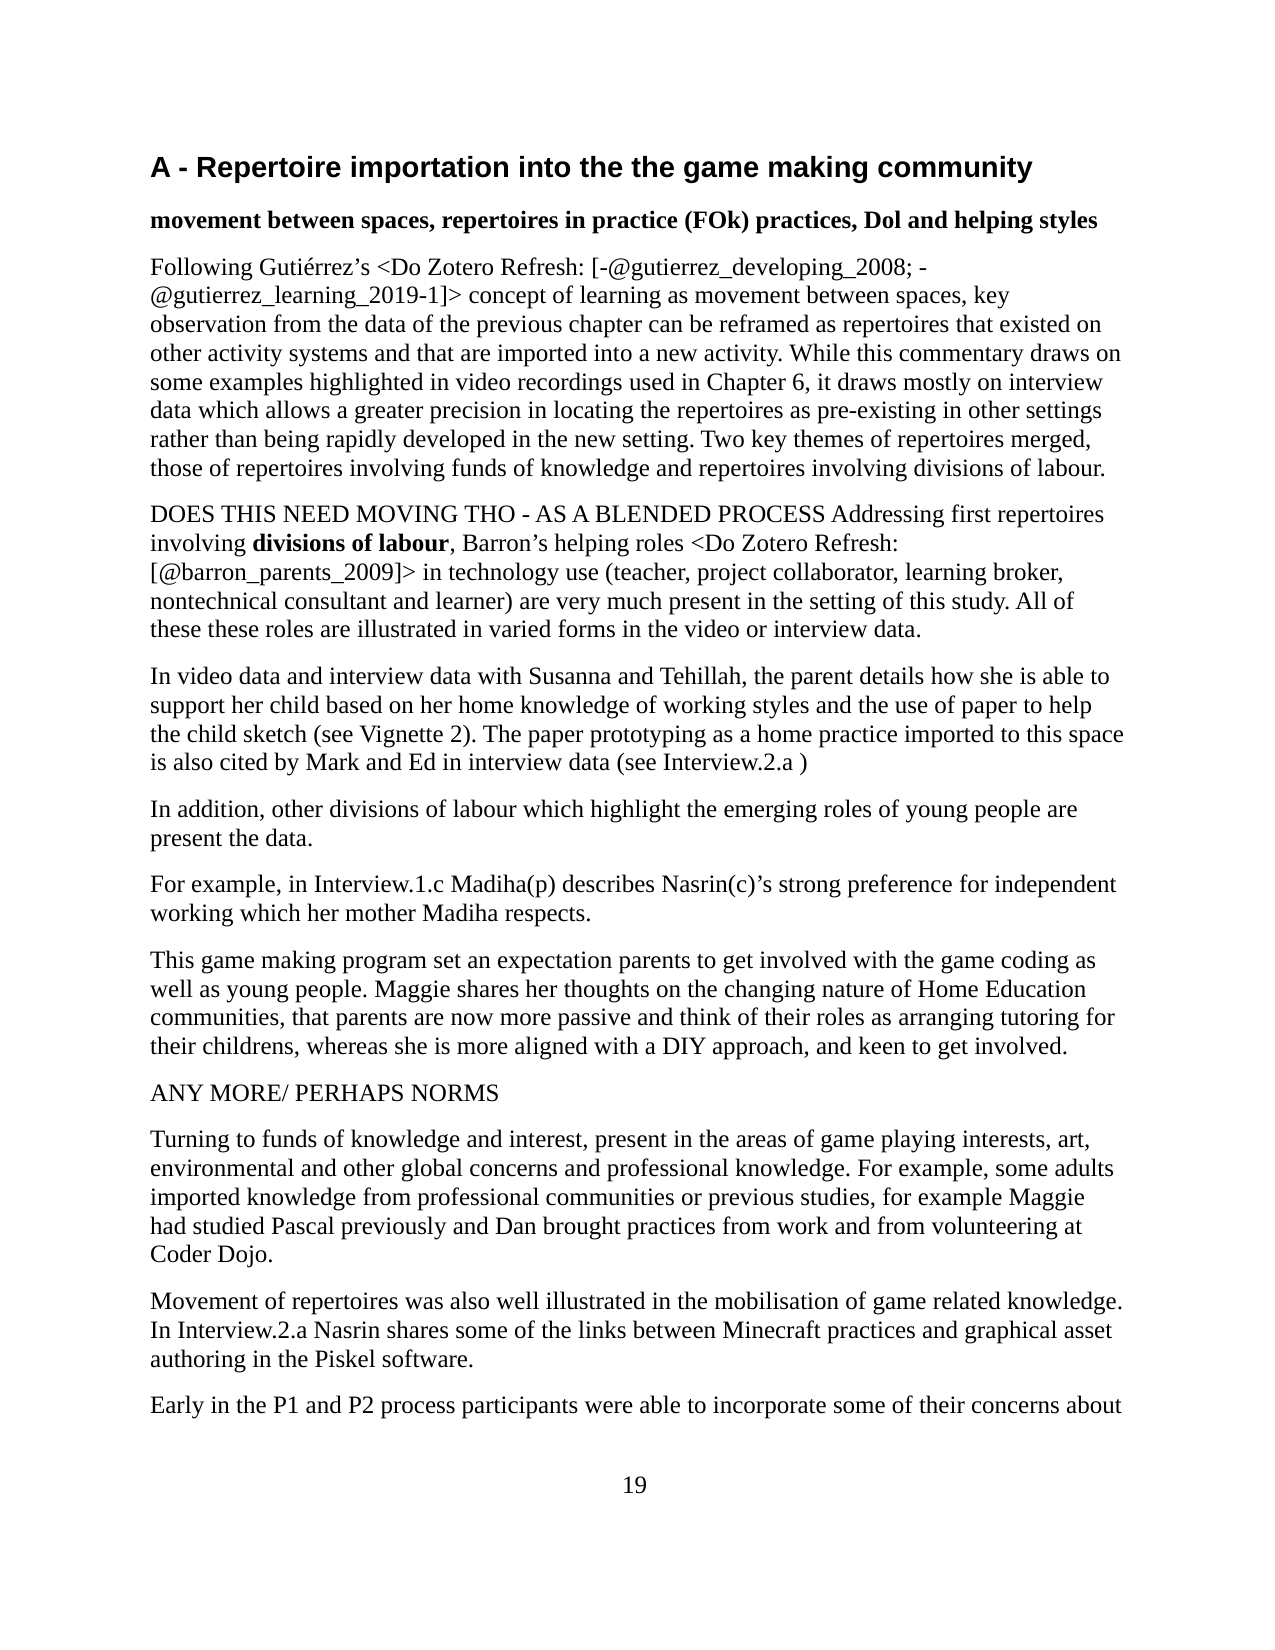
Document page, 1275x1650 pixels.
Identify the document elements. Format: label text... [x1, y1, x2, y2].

text In video data and interview data with Susanna and Tehillah, the parent details how she is able to support her child based on her home knowledge of working styles and the use of paper to help the child sketch (see Vignette 2). The paper prototyping as a home practice imported to this space is also cited by Mark and Ed in interview data (see Interview.2.a ) [150, 661, 1125, 776]
subtitle A - Repertoire importation into the the game making community [150, 150, 1125, 183]
text Following Gutiérrez’s <Do Zotero Refresh: [-@gutierrez_developing_2008; -@gutierrez_learning_2019-1]> concept of learning as movement between spaces, key observation from the data of the previous chapter can be reframed as repertoires that existed on other activity systems and that are imported into a new activity. While this commentary draws on some examples highlighted in video recordings used in Chapter 6, it draws mostly on interview data which allows a greater precision in locating the repertoires as pre-existing in other settings rather than being rapidly developed in the new setting. Two key themes of repertoires merged, those of repertoires involving funds of knowledge and repertoires involving divisions of labour. [150, 252, 1125, 482]
text DOES THIS NEED MOVING THO - AS A BLENDED PROCESS Addressing first repertoires involving divisions of labour, Barron’s helping roles <Do Zotero Refresh: [@barron_parents_2009]> in technology use (teacher, project collaborator, learning broker, nontechnical consultant and learner) are very much present in the setting of this study. All of these these roles are illustrated in varied forms in the video or interview data. [150, 499, 1125, 643]
text This game making program set an expectation parents to get involved with the game coding as well as young people. Maggie shares her thoughts on the changing nature of Home Education communities, that parents are now more passive and think of their roles as arranging tutoring for their childrens, whereas she is more aligned with a DIY approach, and keen to get involved. [150, 945, 1125, 1060]
text For example, in Interview.1.c Madiha(p) describes Nasrin(c)’s strong preference for independent working which her mother Madiha respects. [150, 869, 1125, 927]
text movement between spaces, repertoires in practice (FOk) practices, Dol and helping styles [150, 205, 1125, 234]
text In addition, other divisions of labour which highlight the emerging roles of young people are present the data. [150, 794, 1125, 852]
text ANY MORE/ PERHAPS NORMS [150, 1078, 1125, 1107]
text Early in the P1 and P2 process participants were able to incorporate some of their concerns about [150, 1390, 1125, 1419]
text Turning to funds of knowledge and interest, present in the areas of game playing interests, art, environmental and other global concerns and professional knowledge. For example, some adults imported knowledge from professional communities or previous studies, for example Maggie had studied Pascal previously and Dan brought practices from work and from volunteering at Coder Dojo. [150, 1124, 1125, 1268]
text Movement of repertoires was also well illustrated in the mobilisation of game related knowledge. In Interview.2.a Nasrin shares some of the links between Minecraft practices and graphical asset authoring in the Piskel software. [150, 1286, 1125, 1372]
